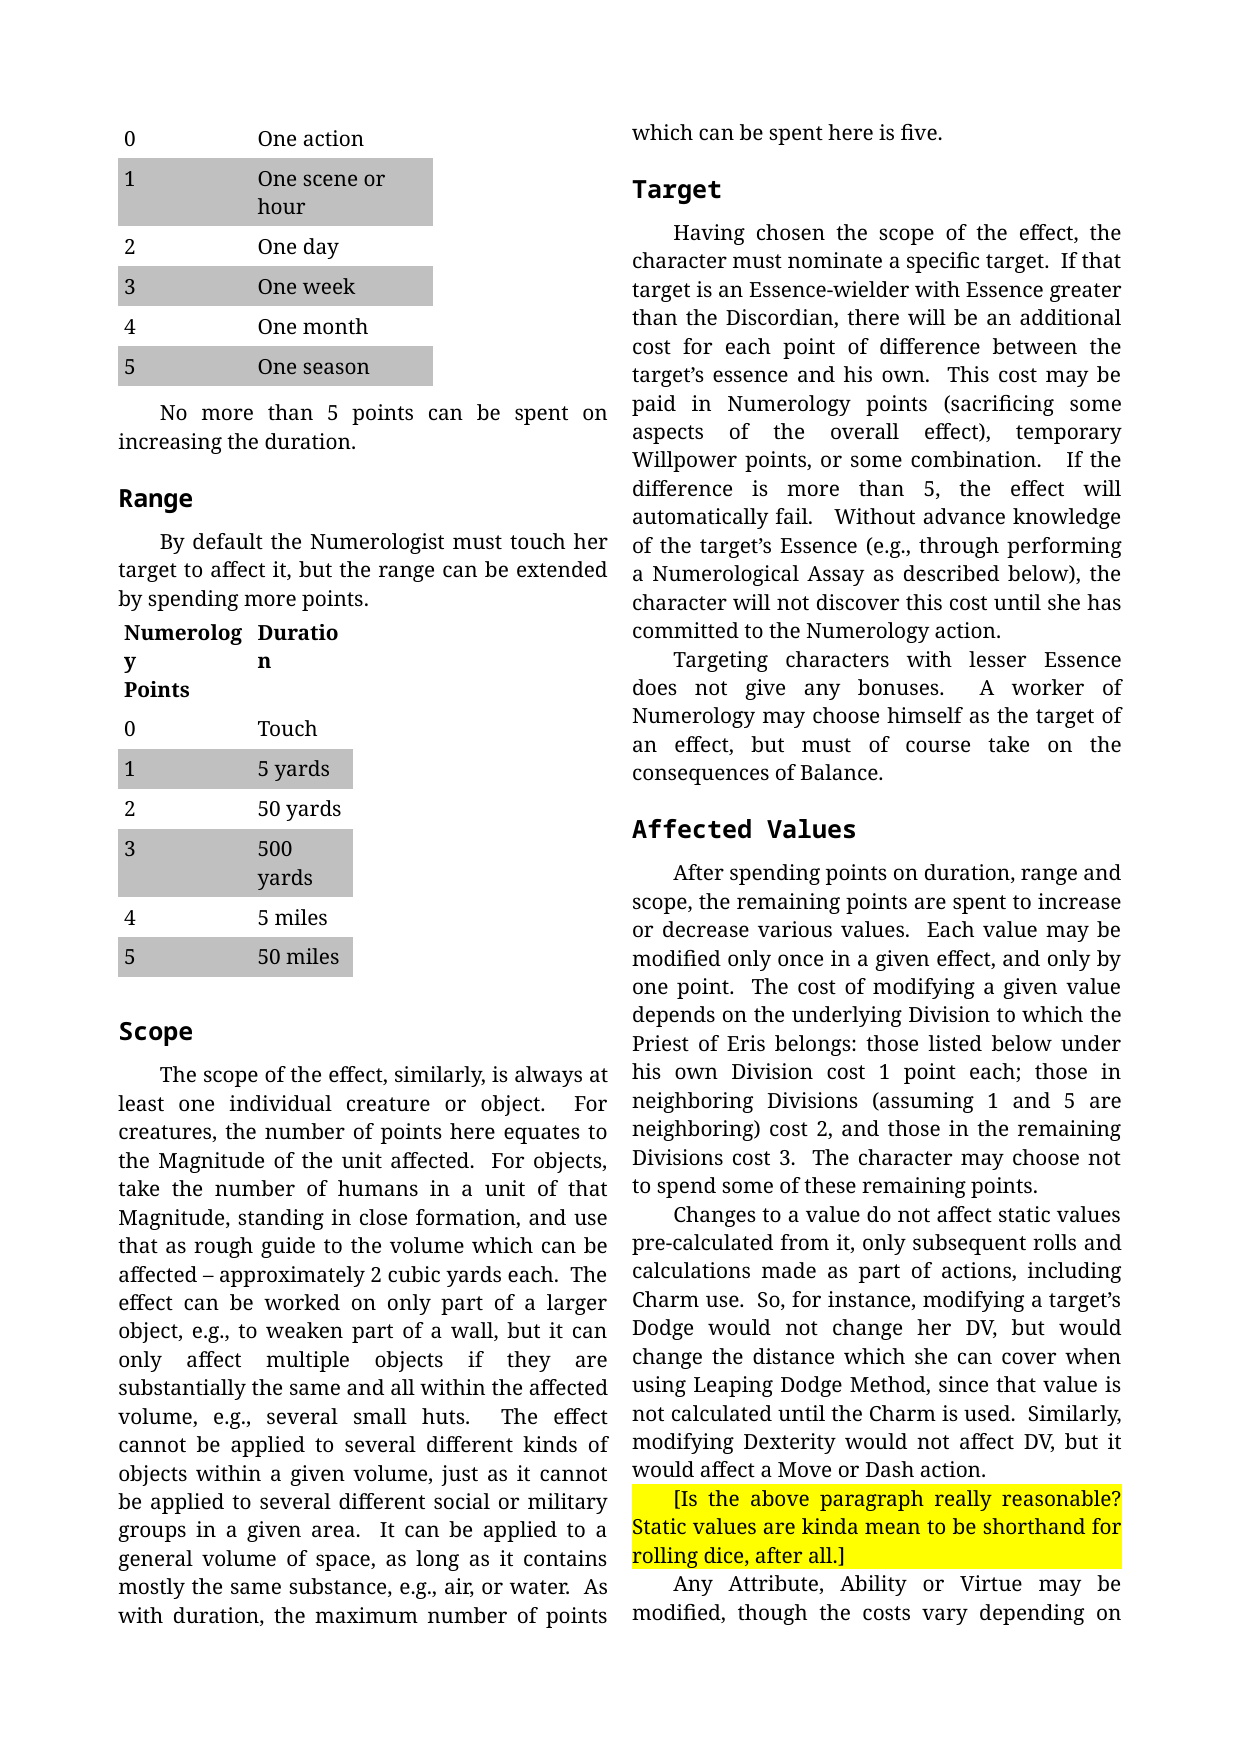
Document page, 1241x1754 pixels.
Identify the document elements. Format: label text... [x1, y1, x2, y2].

table_cell 0 [118, 709, 251, 749]
subtitle Range [118, 480, 608, 514]
table_cell One action [251, 118, 433, 158]
table_cell One day [251, 226, 433, 266]
table_cell 4 [118, 306, 251, 346]
table_cell 500 yards [251, 829, 353, 897]
table_cell 5 [118, 937, 251, 977]
subtitle Scope [118, 1014, 608, 1048]
text By default the Numerologist must touch her target to affect it, but the range can be extended by spending more points. [118, 527, 608, 612]
table_cell 50 miles [251, 937, 353, 977]
subtitle Affected Values [632, 812, 1122, 846]
subtitle Target [632, 172, 1122, 206]
text The scope of the effect, similarly, is always at least one individual creature or object. For creatures, the number of points here equates to the Magnitude of the unit affected. For objects, take the number of humans in a unit of that Magnitude, standing in close formation, and use that as rough guide to the volume which can be affected – approximately 2 cubic yards each. The effect can be worked on only part of a larger object, e.g., to weaken part of a wall, but it can only affect multiple objects if they are substantially the same and all within the affected volume, e.g., several small huts. The effect cannot be applied to several different kinds of objects within a given volume, just as it cannot be applied to several different social or military groups in a given area. It can be applied to a general volume of space, as long as it contains mostly the same substance, e.g., air, or water. As with duration, the maximum number of points [118, 1061, 608, 1629]
table_cell 2 [118, 226, 251, 266]
text No more than 5 points can be spent on increasing the duration. [118, 398, 608, 455]
table_cell Touch [251, 709, 353, 749]
text which can be spent here is five. [632, 118, 1122, 147]
table_cell 1 [118, 749, 251, 789]
table_cell 3 [118, 266, 251, 306]
text [Is the above paragraph really reasonable? Static values are kinda mean to be shorthand for rolling dice, after all.] [632, 1484, 1122, 1569]
table_cell One scene or hour [251, 158, 433, 226]
table_header Duration [251, 612, 353, 709]
table_cell 5 yards [251, 749, 353, 789]
table_cell 0 [118, 118, 251, 158]
table_header Numerology Points [118, 612, 251, 709]
table_cell 1 [118, 158, 251, 226]
text Targeting characters with lesser Essence does not give any bonuses. A worker of Numerology may choose himself as the target of an effect, but must of course take on the consequences of Balance. [632, 645, 1122, 787]
table_cell 3 [118, 829, 251, 897]
table_cell 50 yards [251, 789, 353, 828]
table_cell 5 miles [251, 897, 353, 937]
table_cell 5 [118, 346, 251, 386]
table_cell 4 [118, 897, 251, 937]
table_cell One season [251, 346, 433, 386]
text Any Attribute, Ability or Virtue may be modified, though the costs vary depending on [632, 1569, 1122, 1626]
text After spending points on duration, range and scope, the remaining points are spent to increase or decrease various values. Each value may be modified only once in a given effect, and only by one point. The cost of modifying a given value depends on the underlying Division to which the Priest of Eris belongs: those listed below under his own Division cost 1 point each; those in neighboring Divisions (assuming 1 and 5 are neighboring) cost 2, and those in the remaining Divisions cost 3. The character may choose not to spend some of these remaining points. [632, 858, 1122, 1200]
table_cell 2 [118, 789, 251, 828]
text Having chosen the scope of the effect, the character must nominate a specific target. If that target is an Essence-wielder with Essence greater than the Discordian, there will be an additional cost for each point of difference between the target’s essence and his own. This cost may be paid in Numerology points (sacrificing some aspects of the overall effect), temporary Willpower points, or some combination. If the difference is more than 5, the effect will automatically fail. Without advance knowledge of the target’s Essence (e.g., through performing a Numerological Assay as described below), the character will not discover this cost until she has committed to the Numerology action. [632, 218, 1122, 645]
table_cell One month [251, 306, 433, 346]
table_cell One week [251, 266, 433, 306]
text Changes to a value do not affect static values pre-calculated from it, only subsequent rolls and calculations made as part of actions, including Charm use. So, for instance, modifying a target’s Dodge would not change her DV, but would change the distance which she can cover when using Leaping Dodge Method, since that value is not calculated until the Charm is used. Similarly, modifying Dexterity would not affect DV, but it would affect a Move or Dash action. [632, 1200, 1122, 1484]
